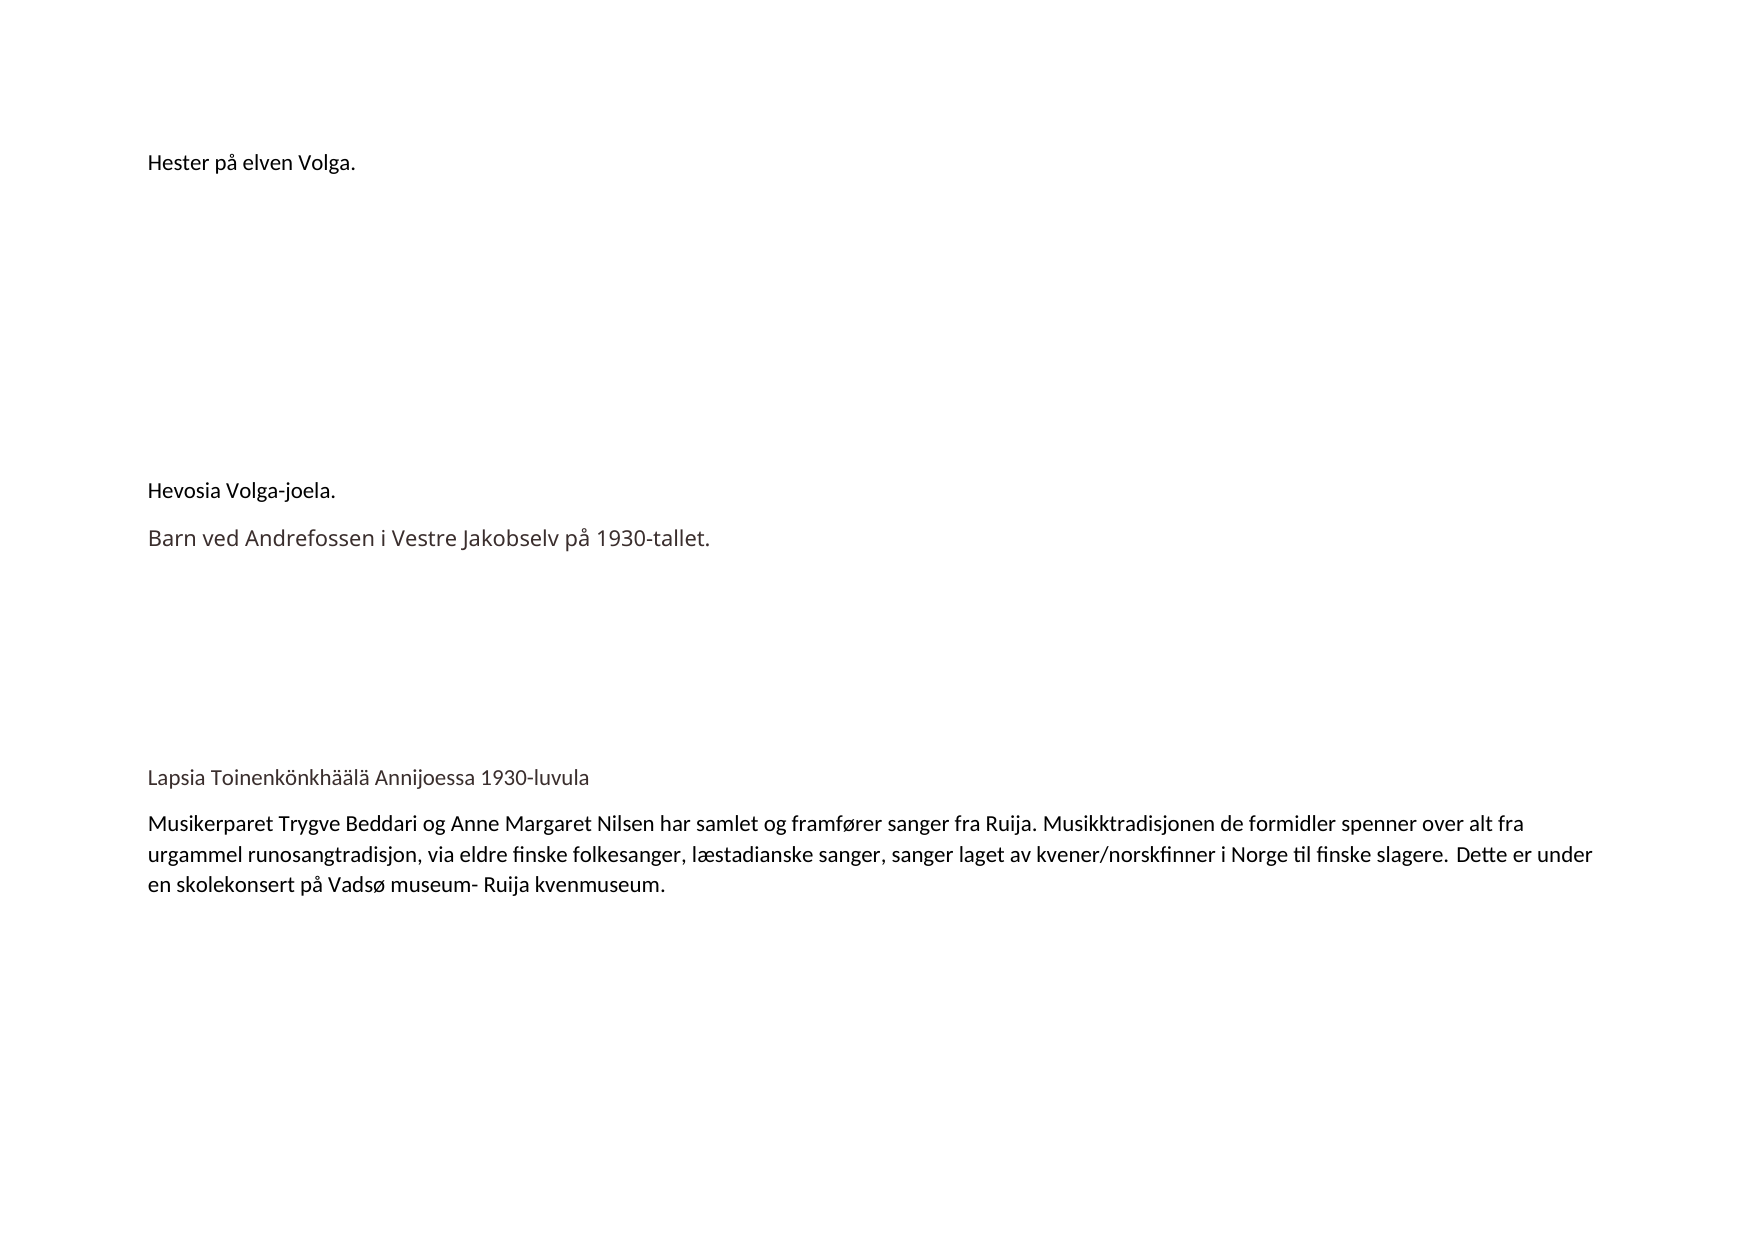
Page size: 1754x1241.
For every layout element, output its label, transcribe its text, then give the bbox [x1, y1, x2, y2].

text Hester på elven Volga. [148, 148, 1606, 176]
text Lapsia Toinenkönkhäälä Annijoessa 1930-luvula [148, 763, 1606, 791]
text Hevosia Volga-joela. [148, 476, 1606, 504]
text Musikerparet Trygve Beddari og Anne Margaret Nilsen har samlet og framfører sanger fra Ruija. Musikktradisjonen de formidler spenner over alt fra urgammel runosangtradisjon, via eldre finske folkesanger, læstadianske sanger, sanger laget av kvener/norskfinner i Norge til finske slagere. Dette er under en skolekonsert på Vadsø museum- Ruija kvenmuseum. [148, 809, 1606, 898]
text Barn ved Andrefossen i Vestre Jakobselv på 1930-tallet. [148, 523, 1606, 552]
